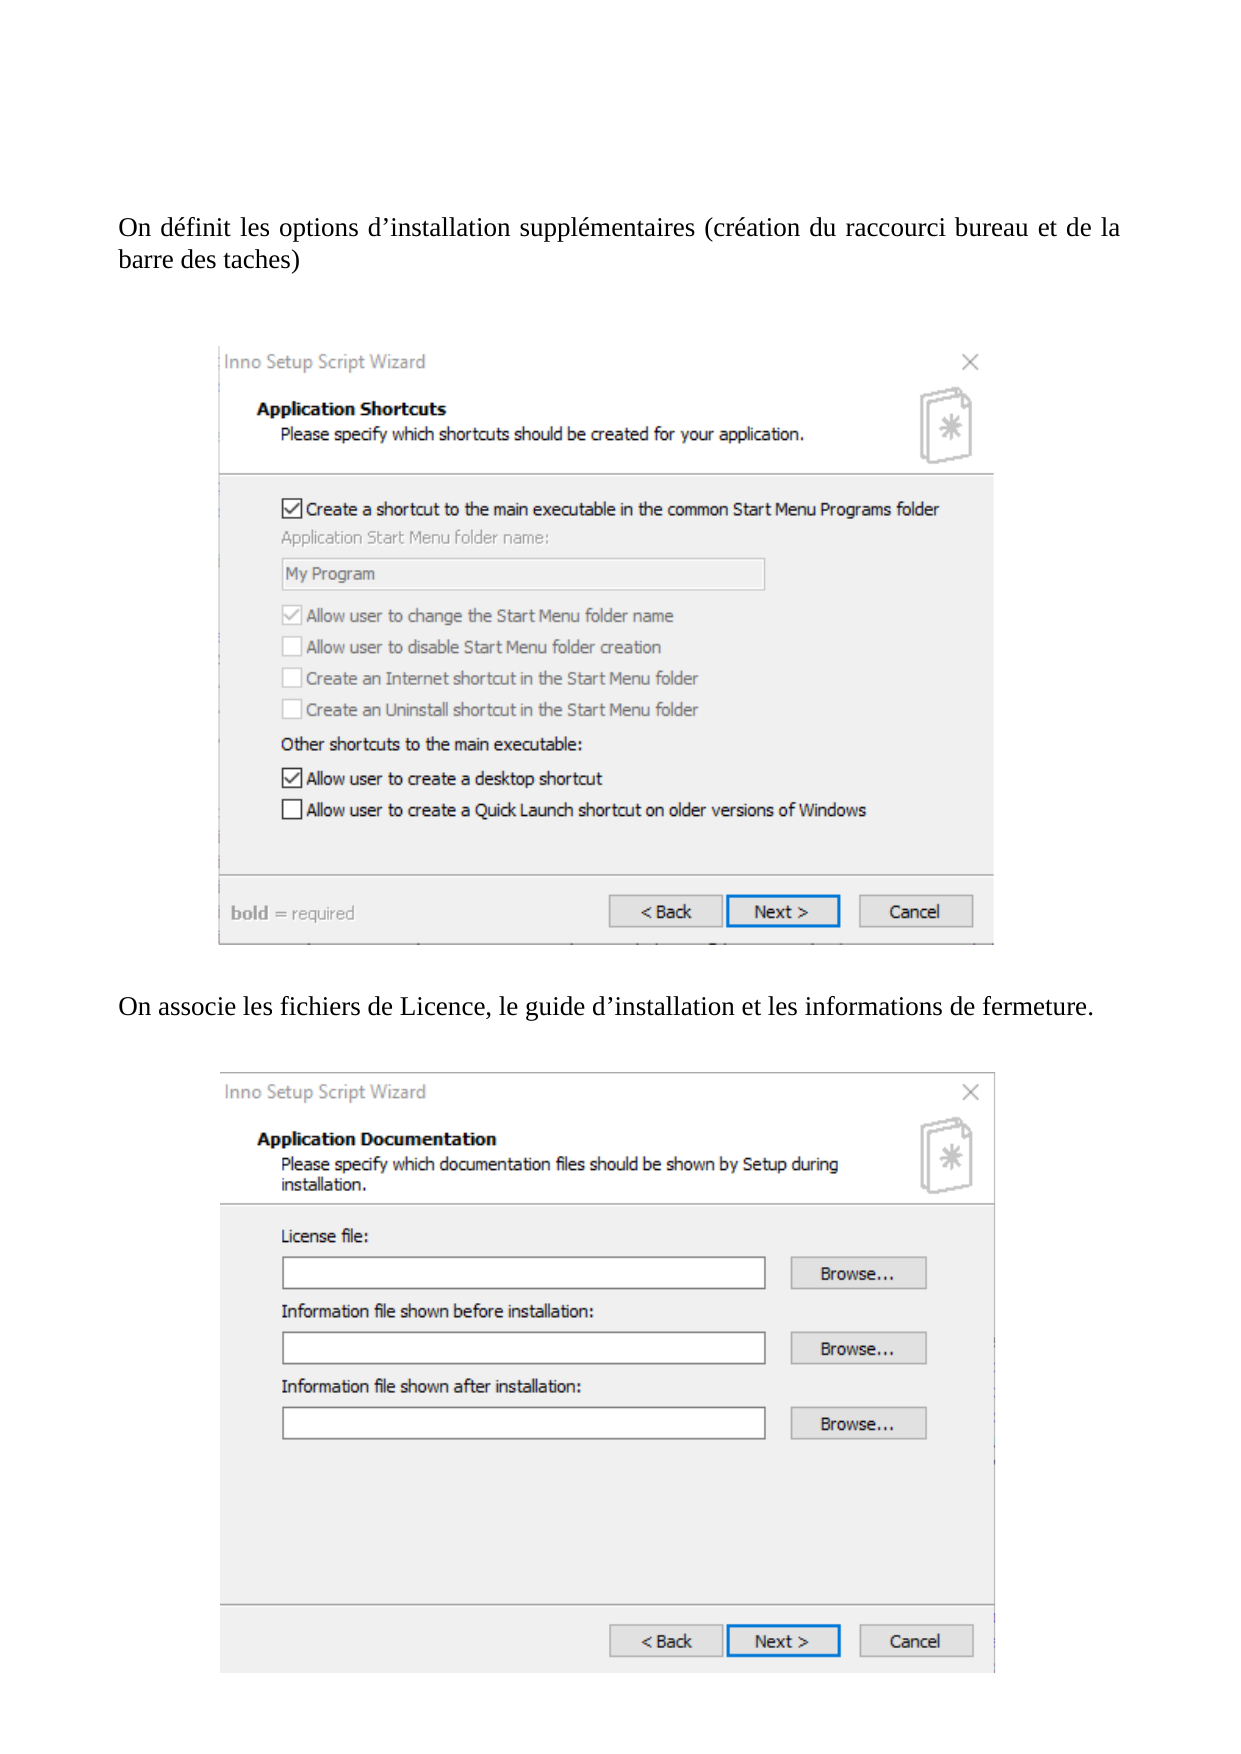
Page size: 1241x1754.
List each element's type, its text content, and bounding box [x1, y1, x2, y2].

picture [218, 346, 994, 945]
text On associe les fichiers de Licence, le guide d’installation et les informations de fermeture. [118, 990, 1122, 1021]
text On définit les options d’installation supplémentaires (création du raccourci bureau et de la barre des taches) [118, 212, 1122, 274]
picture [220, 1072, 996, 1673]
